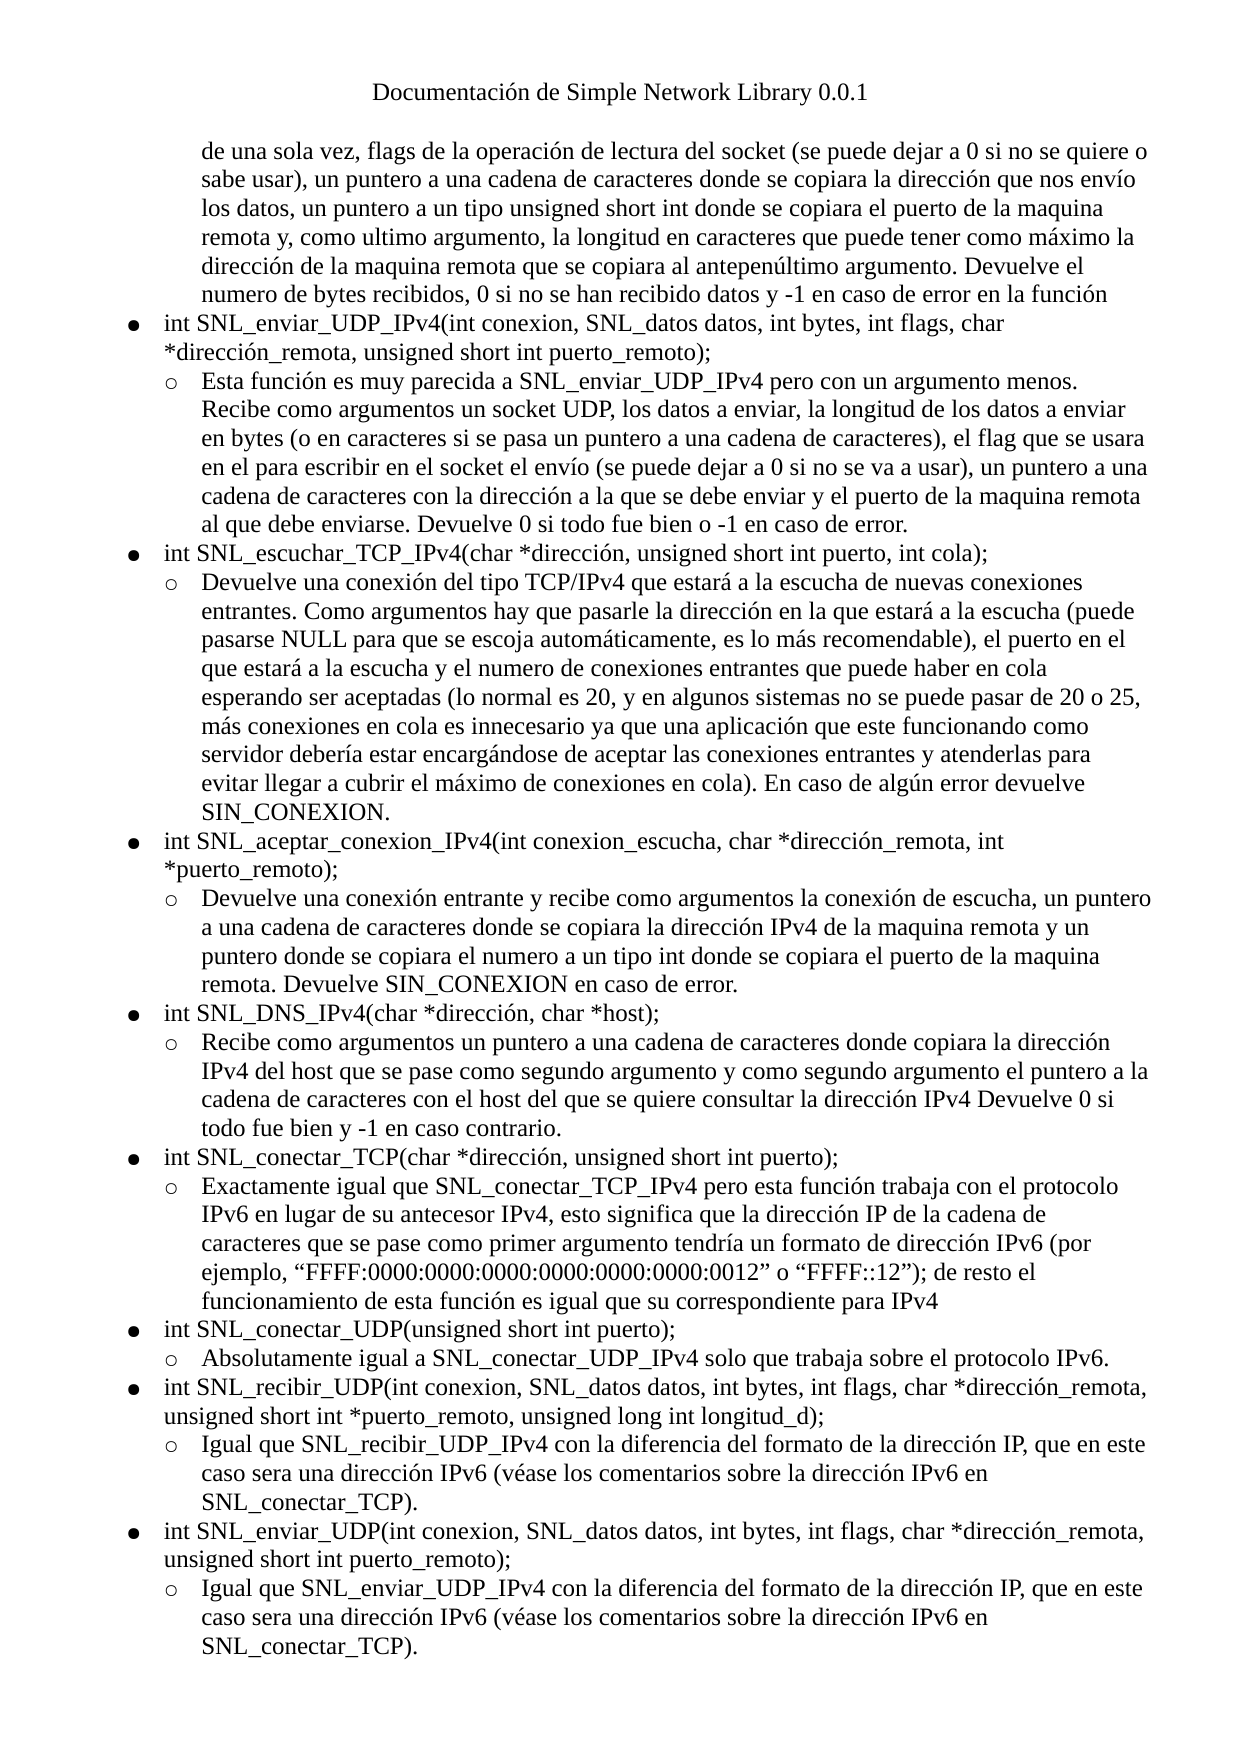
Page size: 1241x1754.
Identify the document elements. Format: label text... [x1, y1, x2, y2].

list Devuelve una conexión entrante y recibe como argumentos la conexión de escucha, un puntero a una cadena de caracteres donde se copiara la dirección IPv4 de la maquina remota y un puntero donde se copiara el numero a un tipo int donde se copiara el puerto de la maquina remota. Devuelve SIN_CONEXION en caso de error. [163, 883, 1152, 998]
list Exactamente igual que SNL_conectar_TCP_IPv4 pero esta función trabaja con el protocolo IPv6 en lugar de su antecesor IPv4, esto significa que la dirección IP de la cadena de caracteres que se pase como primer argumento tendría un formato de dirección IPv6 (por ejemplo, “FFFF:0000:0000:0000:0000:0000:0000:0012” o “FFFF::12”); de resto el funcionamiento de esta función es igual que su correspondiente para IPv4 [163, 1171, 1152, 1314]
list Absolutamente igual a SNL_conectar_UDP_IPv4 solo que trabaja sobre el protocolo IPv6. [163, 1343, 1152, 1372]
list int SNL_enviar_UDP(int conexion, SNL_datos datos, int bytes, int flags, char *dirección_remota, unsigned short int puerto_remoto); [126, 1516, 1152, 1573]
list int SNL_enviar_UDP_IPv4(int conexion, SNL_datos datos, int bytes, int flags, char *dirección_remota, unsigned short int puerto_remoto); [126, 308, 1152, 366]
list int SNL_DNS_IPv4(char *dirección, char *host); [126, 998, 1152, 1027]
list Igual que SNL_enviar_UDP_IPv4 con la diferencia del formato de la dirección IP, que en este caso sera una dirección IPv6 (véase los comentarios sobre la dirección IPv6 en SNL_conectar_TCP). [163, 1573, 1152, 1659]
list int SNL_conectar_UDP(unsigned short int puerto); [126, 1314, 1152, 1343]
list int SNL_recibir_UDP(int conexion, SNL_datos datos, int bytes, int flags, char *dirección_remota, unsigned short int *puerto_remoto, unsigned long int longitud_d); [126, 1372, 1152, 1429]
list Esta función es muy parecida a SNL_enviar_UDP_IPv4 pero con un argumento menos. Recibe como argumentos un socket UDP, los datos a enviar, la longitud de los datos a enviar en bytes (o en caracteres si se pasa un puntero a una cadena de caracteres), el flag que se usara en el para escribir en el socket el envío (se puede dejar a 0 si no se va a usar), un puntero a una cadena de caracteres con la dirección a la que se debe enviar y el puerto de la maquina remota al que debe enviarse. Devuelve 0 si todo fue bien o -1 en caso de error. [163, 366, 1152, 538]
list int SNL_conectar_TCP(char *dirección, unsigned short int puerto); [126, 1142, 1152, 1171]
list int SNL_aceptar_conexion_IPv4(int conexion_escucha, char *dirección_remota, int *puerto_remoto); [126, 826, 1152, 883]
list Igual que SNL_recibir_UDP_IPv4 con la diferencia del formato de la dirección IP, que en este caso sera una dirección IPv6 (véase los comentarios sobre la dirección IPv6 en SNL_conectar_TCP). [163, 1429, 1152, 1516]
list int SNL_escuchar_TCP_IPv4(char *dirección, unsigned short int puerto, int cola); [126, 538, 1152, 567]
list Recibe como argumentos un puntero a una cadena de caracteres donde copiara la dirección IPv4 del host que se pase como segundo argumento y como segundo argumento el puntero a la cadena de caracteres con el host del que se quiere consultar la dirección IPv4 Devuelve 0 si todo fue bien y -1 en caso contrario. [163, 1027, 1152, 1142]
list de una sola vez, flags de la operación de lectura del socket (se puede dejar a 0 si no se quiere o sabe usar), un puntero a una cadena de caracteres donde se copiara la dirección que nos envío los datos, un puntero a un tipo unsigned short int donde se copiara el puerto de la maquina remota y, como ultimo argumento, la longitud en caracteres que puede tener como máximo la dirección de la maquina remota que se copiara al antepenúltimo argumento. Devuelve el numero de bytes recibidos, 0 si no se han recibido datos y -1 en caso de error en la función [163, 136, 1152, 308]
list Devuelve una conexión del tipo TCP/IPv4 que estará a la escucha de nuevas conexiones entrantes. Como argumentos hay que pasarle la dirección en la que estará a la escucha (puede pasarse NULL para que se escoja automáticamente, es lo más recomendable), el puerto en el que estará a la escucha y el numero de conexiones entrantes que puede haber en cola esperando ser aceptadas (lo normal es 20, y en algunos sistemas no se puede pasar de 20 o 25, más conexiones en cola es innecesario ya que una aplicación que este funcionando como servidor debería estar encargándose de aceptar las conexiones entrantes y atenderlas para evitar llegar a cubrir el máximo de conexiones en cola). En caso de algún error devuelve SIN_CONEXION. [163, 567, 1152, 826]
